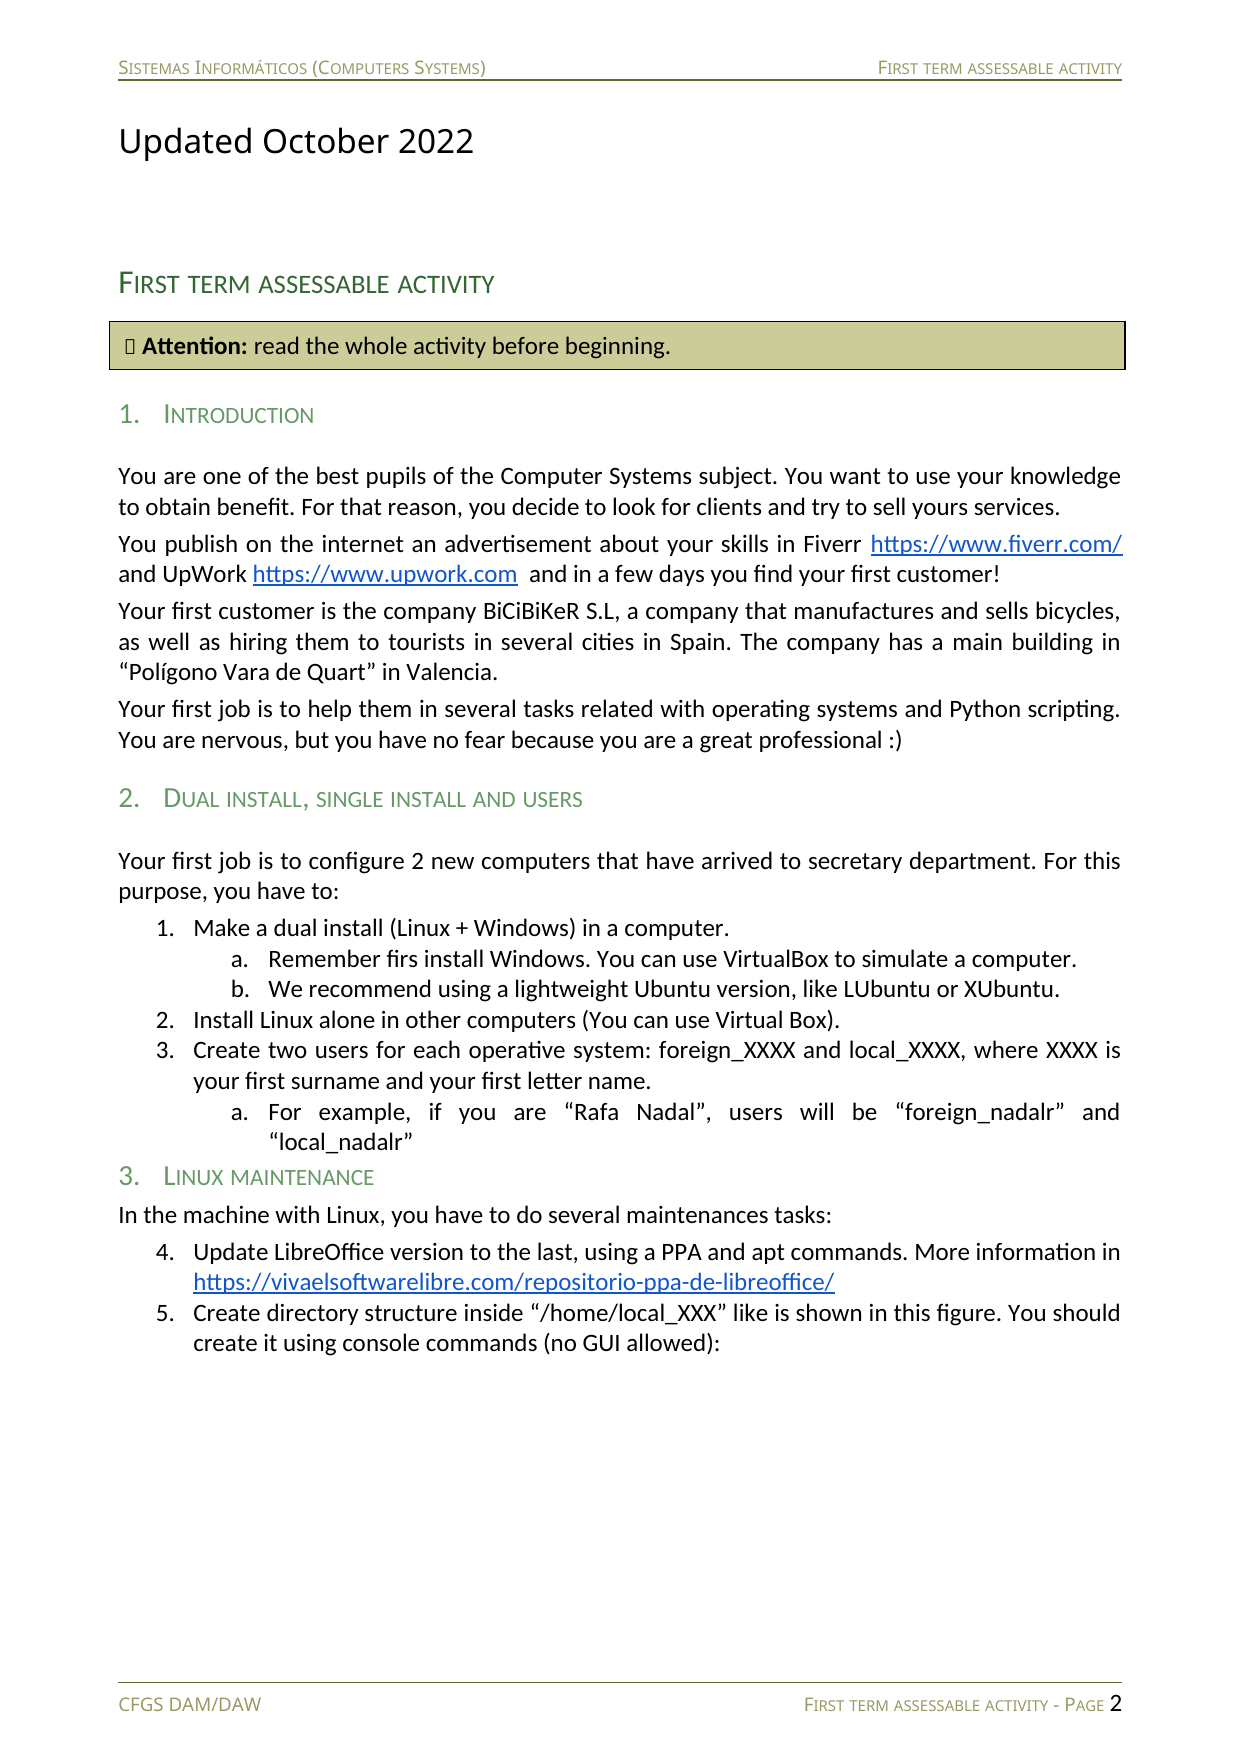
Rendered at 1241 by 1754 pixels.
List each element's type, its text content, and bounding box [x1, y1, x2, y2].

text You are one of the best pupils of the Computer Systems subject. You want to use your knowledge to obtain benefit. For that reason, you decide to look for clients and try to sell yours services. [118, 460, 1122, 521]
text Your first job is to help them in several tasks related with operating systems and Python scripting. You are nervous, but you have no fear because you are a great professional :) [118, 693, 1122, 754]
list Create two users for each operative system: foreign_XXXX and local_XXXX, where XXXX is your first surname and your first letter name. [156, 1034, 1122, 1096]
list Install Linux alone in other computers (You can use Virtual Box). [156, 1004, 1122, 1034]
list Create directory structure inside “/home/local_XXX” like is shown in this figure. You should create it using console commands (no GUI allowed): [156, 1297, 1122, 1358]
text ❕ Attention: read the whole activity before beginning. [110, 322, 1124, 369]
text In the machine with Linux, you have to do several maintenances tasks: [118, 1199, 1122, 1229]
subtitle Dual install, single install and users [118, 779, 1122, 815]
list Remember firs install Windows. You can use VirtualBox to simulate a computer. [231, 943, 1122, 973]
text Updated October 2022 [118, 118, 1122, 163]
list Update LibreOffice version to the last, using a PPA and apt commands. More information in https://vivaelsoftwarelibre.com/repositorio-ppa-de-libreoffice/ [156, 1236, 1122, 1297]
list For example, if you are “Rafa Nadal”, users will be “foreign_nadalr” and “local_nadalr” [231, 1096, 1122, 1157]
subtitle Introduction [118, 395, 1122, 430]
text Your first job is to configure 2 new computers that have arrived to secretary department. For this purpose, you have to: [118, 845, 1122, 906]
text First term assessable activity [118, 261, 1122, 302]
list Make a dual install (Linux + Windows) in a computer. [156, 912, 1122, 943]
text Your first customer is the company BiCiBiKeR S.L, a company that manufactures and sells bicycles, as well as hiring them to tourists in several cities in Spain. The company has a main building in “Polígono Vara de Quart” in Valencia. [118, 595, 1122, 687]
subtitle Linux maintenance [118, 1157, 1122, 1192]
list We recommend using a lightweight Ubuntu version, like LUbuntu or XUbuntu. [231, 973, 1122, 1004]
text You publish on the internet an advertisement about your skills in Fiverr https://www.fiverr.com/ and UpWork https://www.upwork.com and in a few days you find your first customer! [118, 528, 1122, 589]
